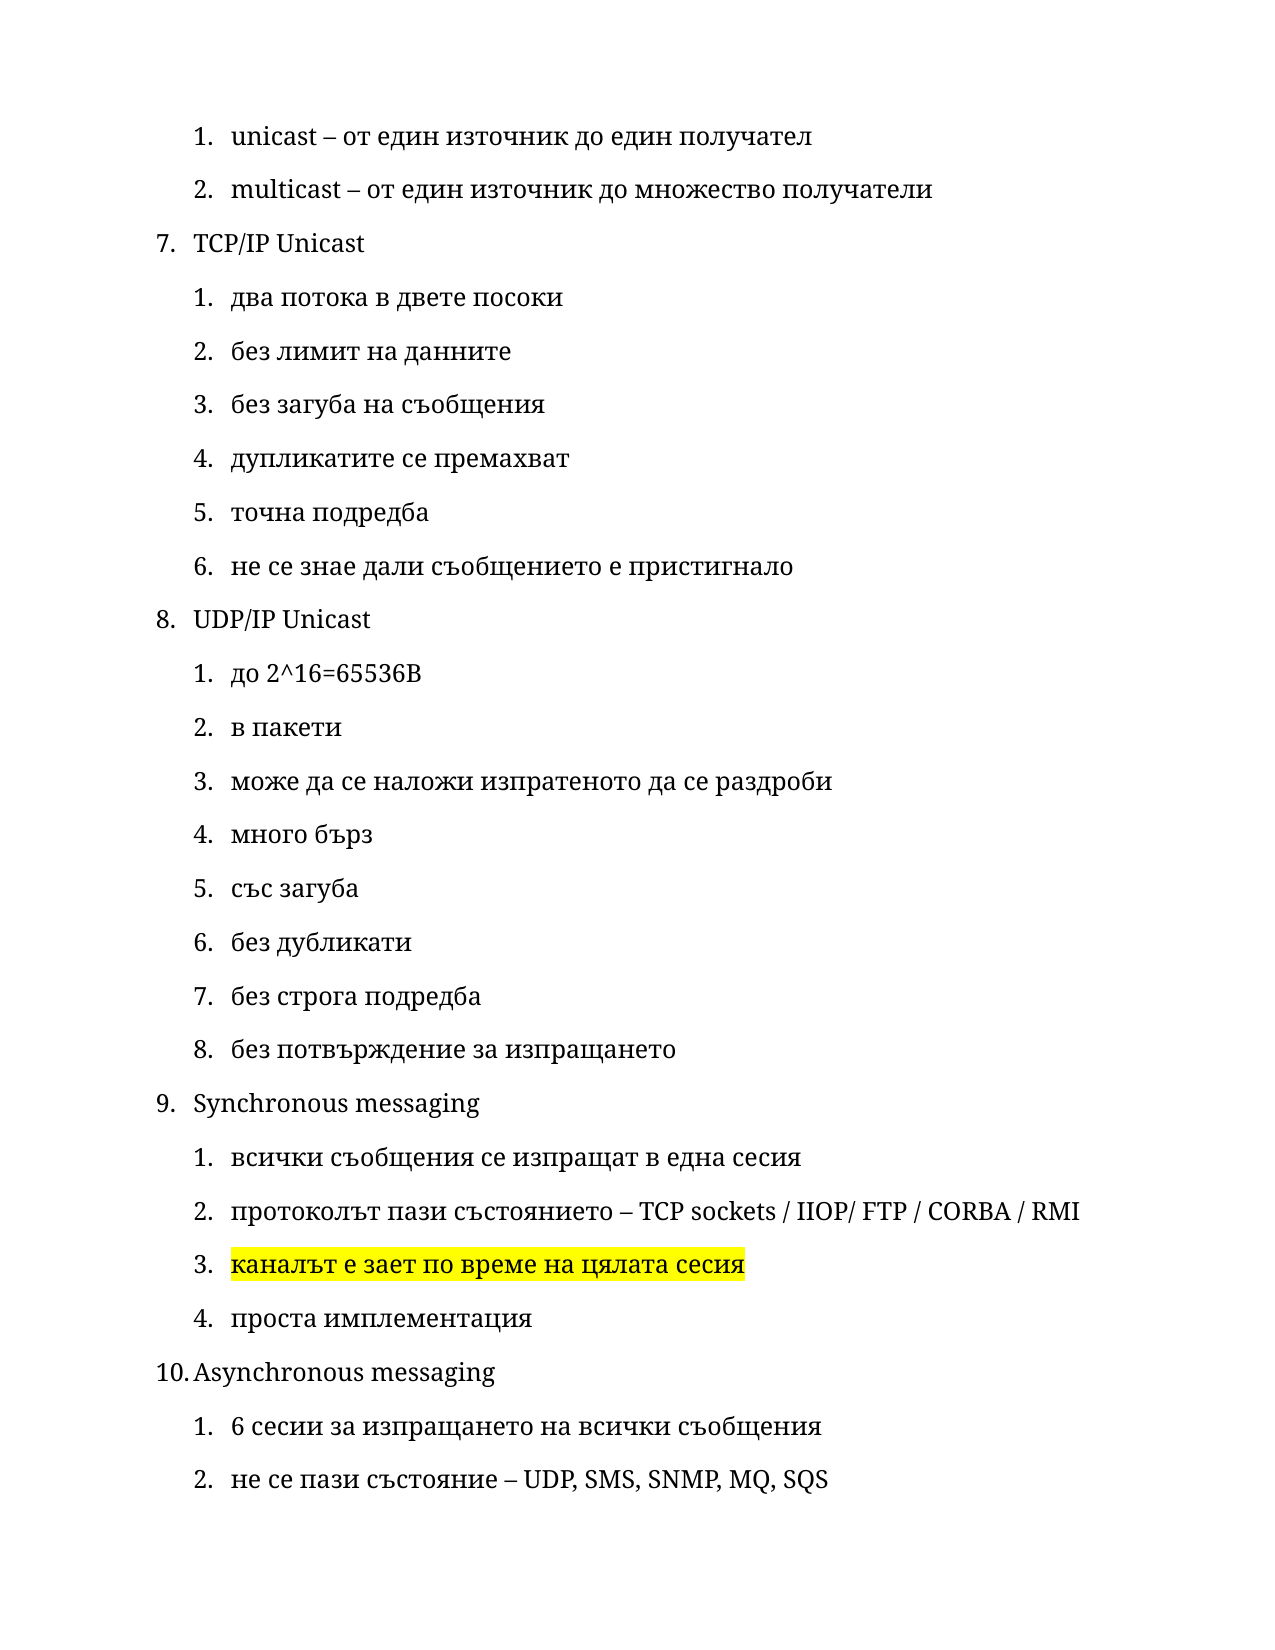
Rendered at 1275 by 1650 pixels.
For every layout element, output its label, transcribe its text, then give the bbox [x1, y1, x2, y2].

list Asynchronous messaging [156, 1354, 1157, 1388]
list TCP/IP Unicast [156, 226, 1157, 260]
list в пакети [193, 709, 1157, 743]
list точна подредба [193, 494, 1157, 528]
list проста имплементация [193, 1301, 1157, 1335]
list не се пази състояние – UDP, SMS, SNMP, MQ, SQS [193, 1462, 1157, 1496]
list Synchronous messaging [156, 1086, 1157, 1120]
list дупликатите се премахват [193, 441, 1157, 475]
list без загуба на съобщения [193, 387, 1157, 421]
list multicast – от един източник до множество получатели [193, 172, 1157, 206]
list без лимит на данните [193, 333, 1157, 367]
list каналът е зает по време на цялата сесия [193, 1247, 1157, 1281]
list със загуба [193, 871, 1157, 905]
list протоколът пази състоянието – TCP sockets / IIOP/ FTP / CORBA / RMI [193, 1193, 1157, 1227]
list два потока в двете посоки [193, 279, 1157, 313]
list може да се наложи изпратеното да се раздроби [193, 763, 1157, 797]
list до 2^16=65536B [193, 656, 1157, 690]
list не се знае дали съобщението е пристигнало [193, 548, 1157, 582]
list unicast – от един източник до един получател [193, 118, 1157, 152]
list много бърз [193, 817, 1157, 851]
list без строга подредба [193, 978, 1157, 1012]
list без потвърждение за изпращането [193, 1032, 1157, 1066]
list без дубликати [193, 924, 1157, 958]
list всички съобщения се изпращат в една сесия [193, 1139, 1157, 1173]
list UDP/IP Unicast [156, 602, 1157, 636]
list 6 сесии за изпращането на всички съобщения [193, 1408, 1157, 1442]
